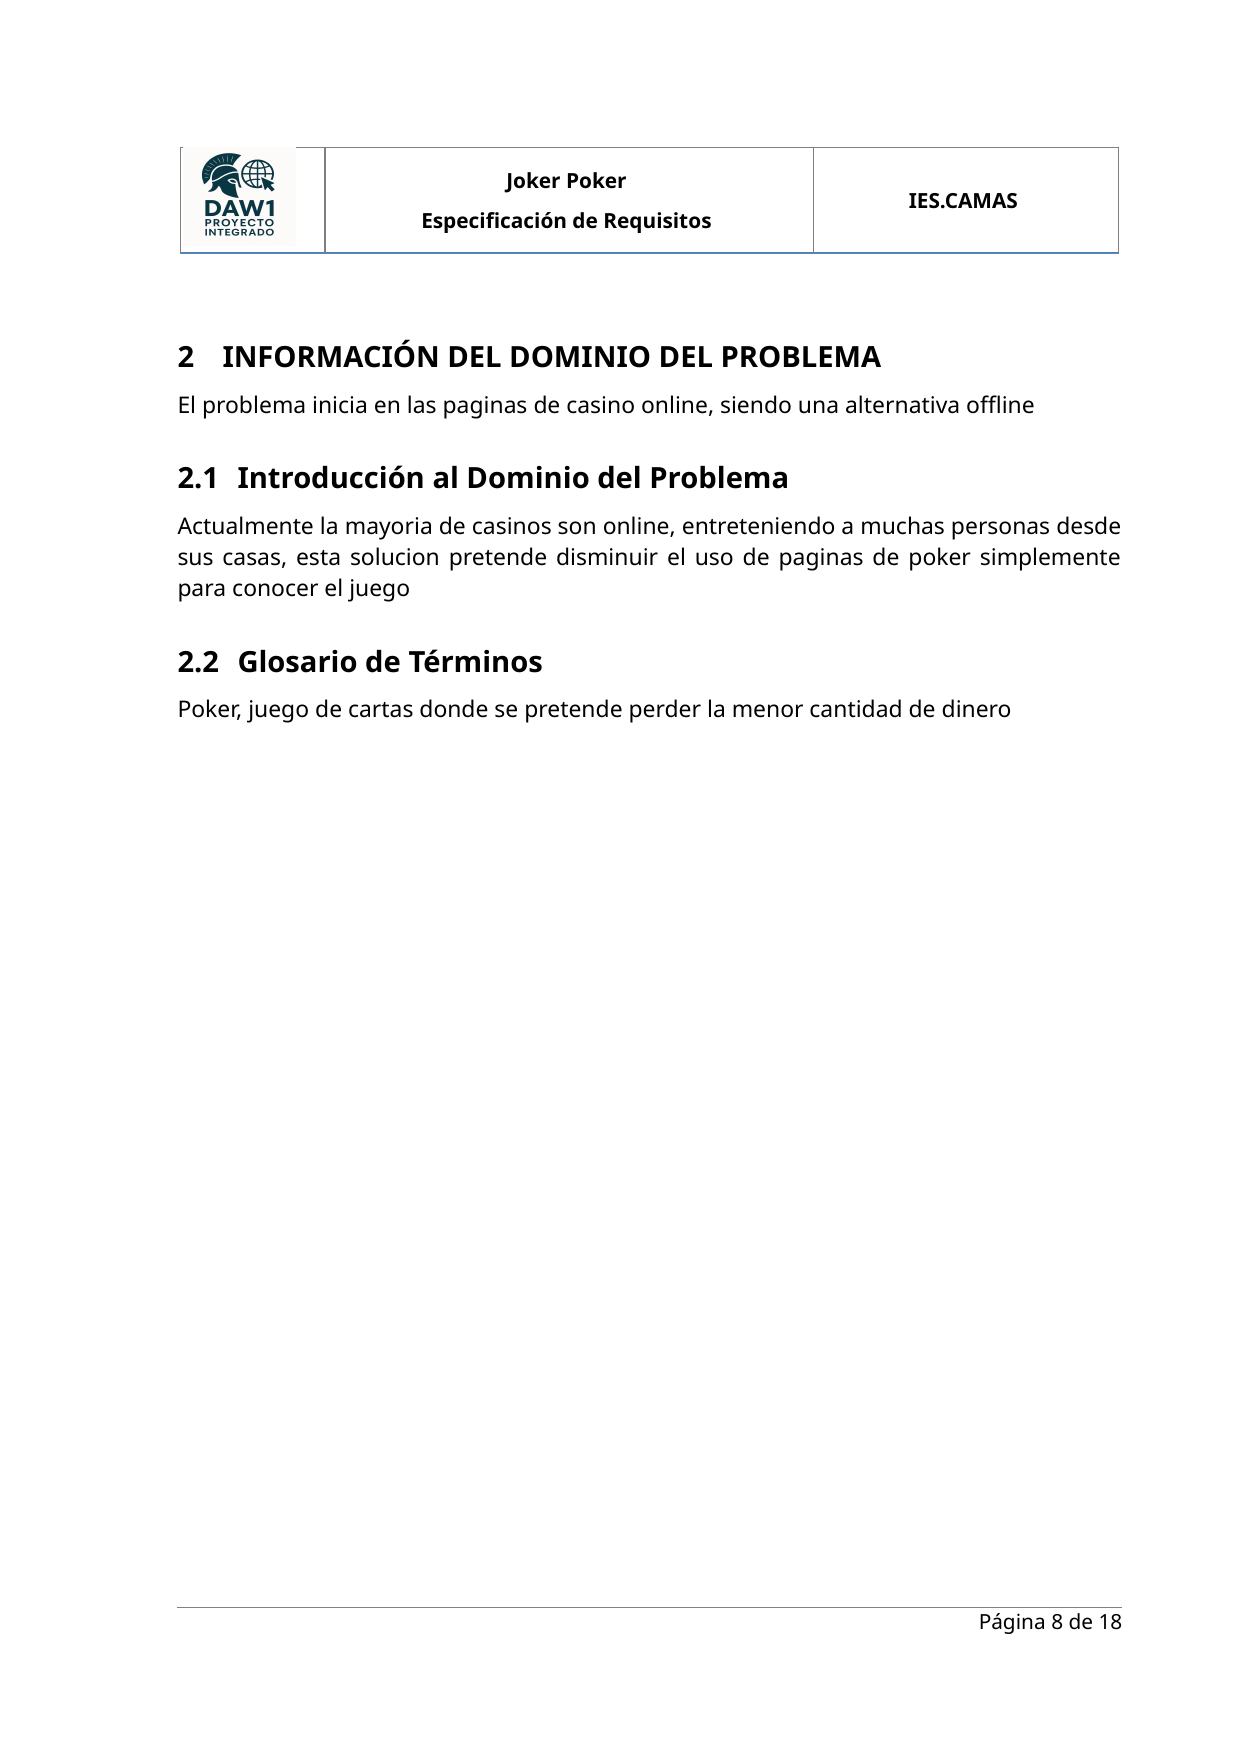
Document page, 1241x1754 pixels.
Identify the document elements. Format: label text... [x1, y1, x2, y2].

subtitle Glosario de Términos [177, 641, 1122, 681]
subtitle INFORMACIÓN DEL DOMINIO DEL PROBLEMA [177, 336, 1122, 376]
text Poker, juego de cartas donde se pretende perder la menor cantidad de dinero [177, 693, 1122, 724]
picture [183, 147, 296, 246]
subtitle Introducción al Dominio del Problema [177, 457, 1122, 497]
text El problema inicia en las paginas de casino online, siendo una alternativa offline [177, 389, 1122, 420]
text Actualmente la mayoria de casinos son online, entreteniendo a muchas personas desde sus casas, esta solucion pretende disminuir el uso de paginas de poker simplemente para conocer el juego [177, 509, 1122, 603]
